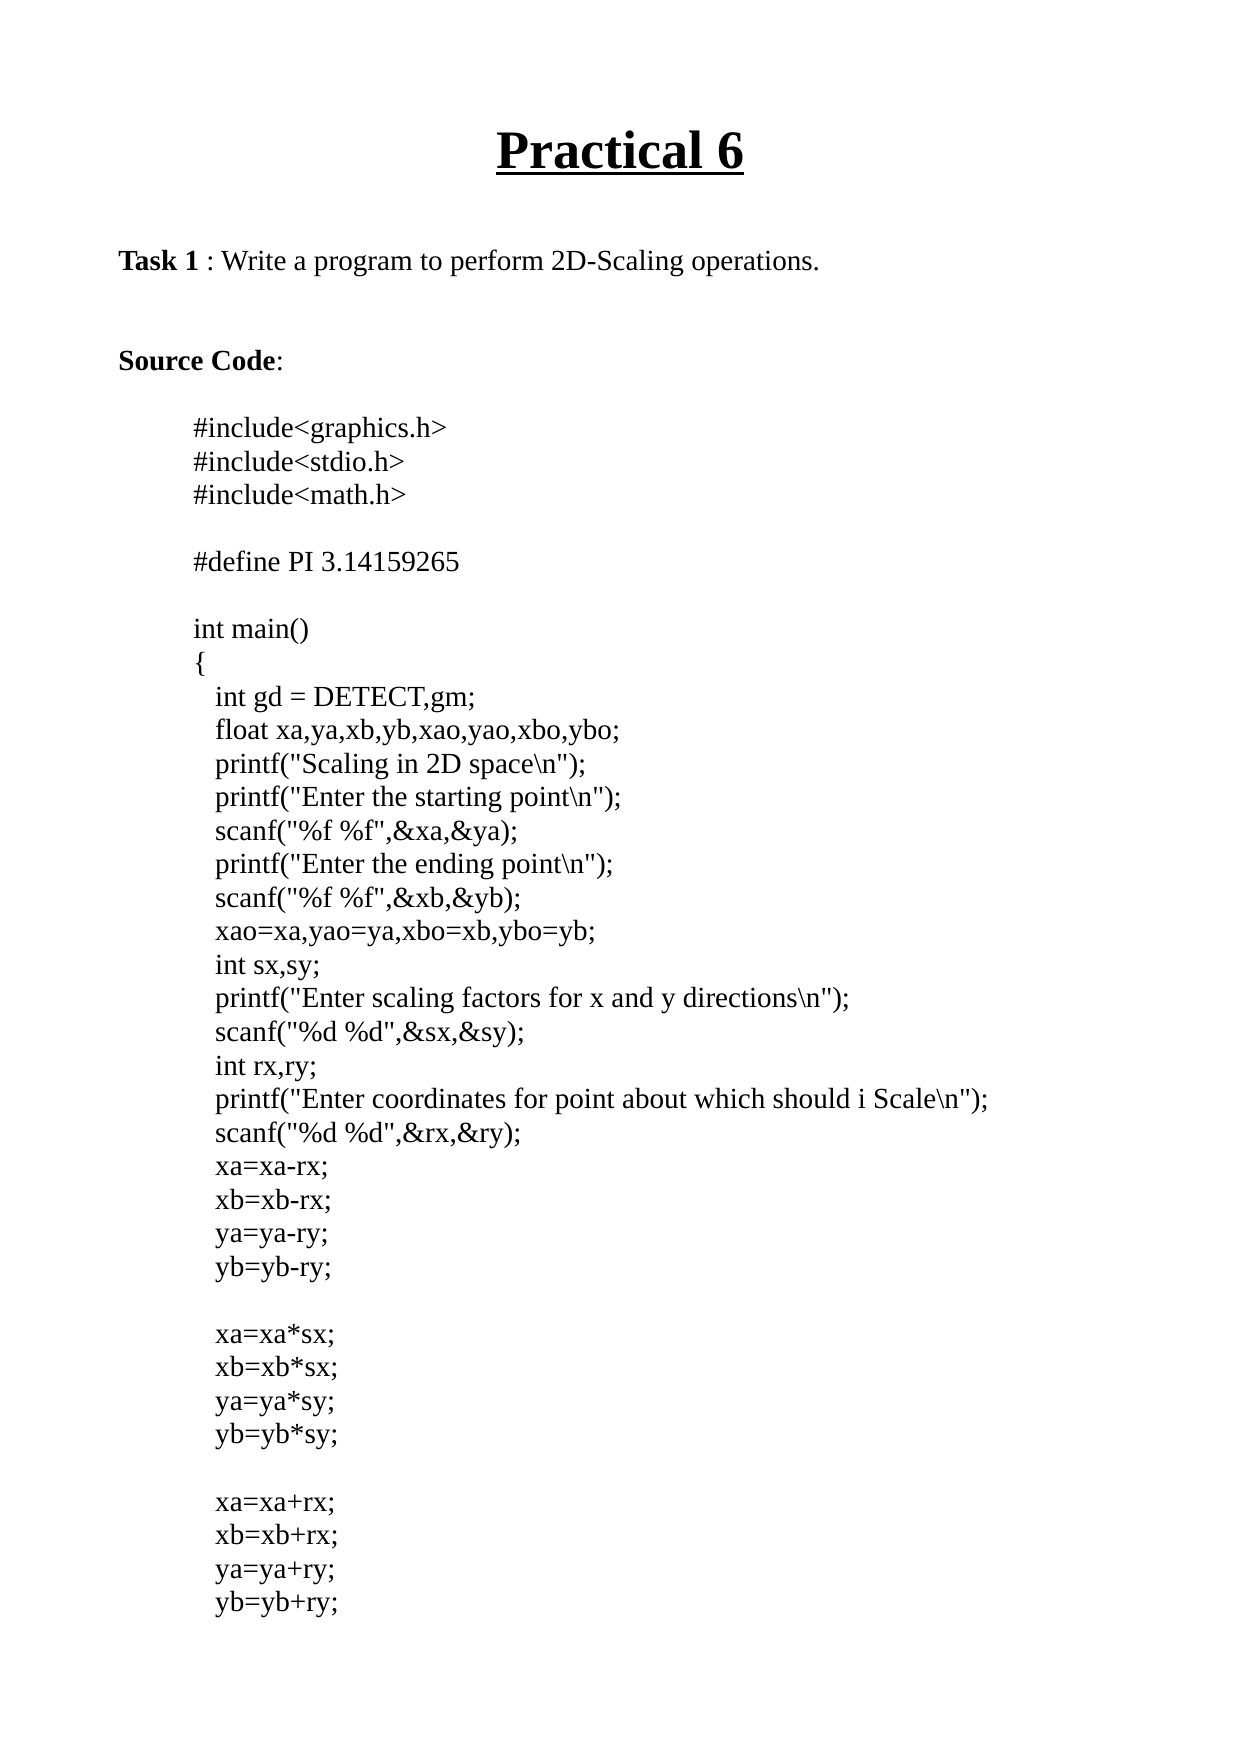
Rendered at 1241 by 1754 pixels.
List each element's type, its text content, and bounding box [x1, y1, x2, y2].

text #include<math.h> [193, 477, 1122, 511]
text int main() [193, 612, 1122, 645]
text xa=xa-rx; [193, 1148, 1122, 1182]
text xao=xa,yao=ya,xbo=xb,ybo=yb; [193, 913, 1122, 947]
text printf("Enter coordinates for point about which should i Scale\n"); [193, 1081, 1122, 1115]
text printf("Enter the ending point\n"); [193, 846, 1122, 880]
text scanf("%f %f",&xb,&yb); [193, 880, 1122, 913]
text int rx,ry; [193, 1048, 1122, 1081]
text int sx,sy; [193, 947, 1122, 981]
text printf("Enter the starting point\n"); [193, 779, 1122, 813]
text Task 1 : Write a program to perform 2D-Scaling operations. [118, 243, 1122, 276]
text scanf("%f %f",&xa,&ya); [193, 813, 1122, 846]
text yb=yb-ry; [193, 1249, 1122, 1282]
text ya=ya*sy; [193, 1383, 1122, 1417]
text yb=yb*sy; [193, 1417, 1122, 1450]
text scanf("%d %d",&sx,&sy); [193, 1014, 1122, 1048]
text #include<stdio.h> [193, 444, 1122, 477]
text xa=xa+rx; [193, 1484, 1122, 1517]
text xb=xb+rx; [193, 1517, 1122, 1551]
text xa=xa*sx; [193, 1316, 1122, 1349]
text #define PI 3.14159265 [193, 544, 1122, 578]
text ya=ya-ry; [193, 1215, 1122, 1249]
text float xa,ya,xb,yb,xao,yao,xbo,ybo; [193, 712, 1122, 746]
text { [193, 645, 1122, 679]
text scanf("%d %d",&rx,&ry); [193, 1115, 1122, 1148]
text #include<graphics.h> [193, 410, 1122, 444]
text yb=yb+ry; [193, 1584, 1122, 1618]
text xb=xb-rx; [193, 1182, 1122, 1215]
text printf("Scaling in 2D space\n"); [193, 746, 1122, 779]
text Practical 6 [118, 118, 1122, 180]
text xb=xb*sx; [193, 1349, 1122, 1383]
text int gd = DETECT,gm; [193, 679, 1122, 712]
text Source Code: [118, 343, 1122, 377]
text printf("Enter scaling factors for x and y directions\n"); [193, 981, 1122, 1014]
text ya=ya+ry; [193, 1551, 1122, 1584]
